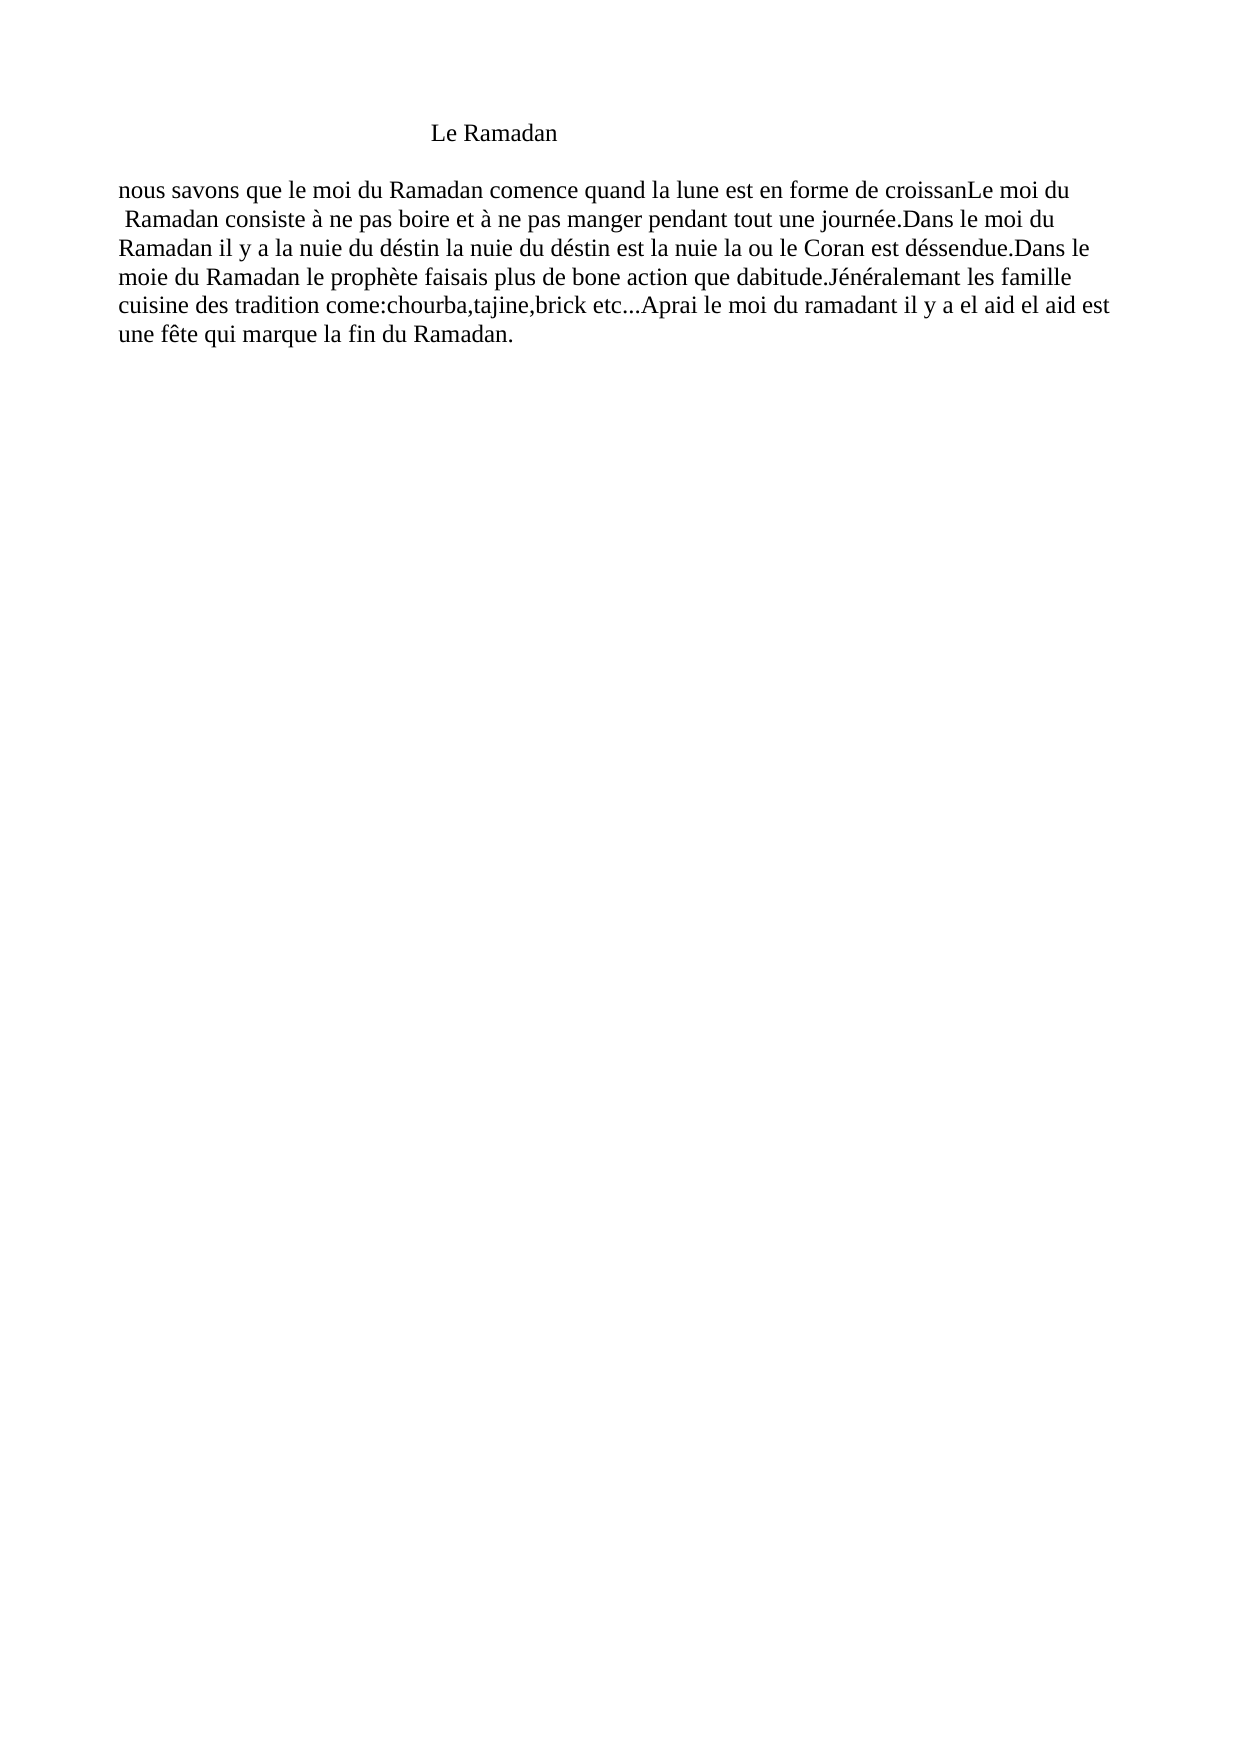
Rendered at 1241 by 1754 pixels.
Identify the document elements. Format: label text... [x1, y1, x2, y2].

text Le Ramadan [118, 118, 1122, 147]
text Ramadan consiste à ne pas boire et à ne pas manger pendant tout une journée.Dans le moi du Ramadan il y a la nuie du déstin la nuie du déstin est la nuie la ou le Coran est déssendue.Dans le moie du Ramadan le prophète faisais plus de bone action que dabitude.Jénéralemant les famille cuisine des tradition come:chourba,tajine,brick etc...Aprai le moi du ramadant il y a el aid el aid est une fête qui marque la fin du Ramadan.🥖️🕋️🍛️ [118, 204, 1122, 348]
text nous savons que le moi du Ramadan comence quand la lune est en forme de croissanLe moi du [118, 176, 1122, 204]
